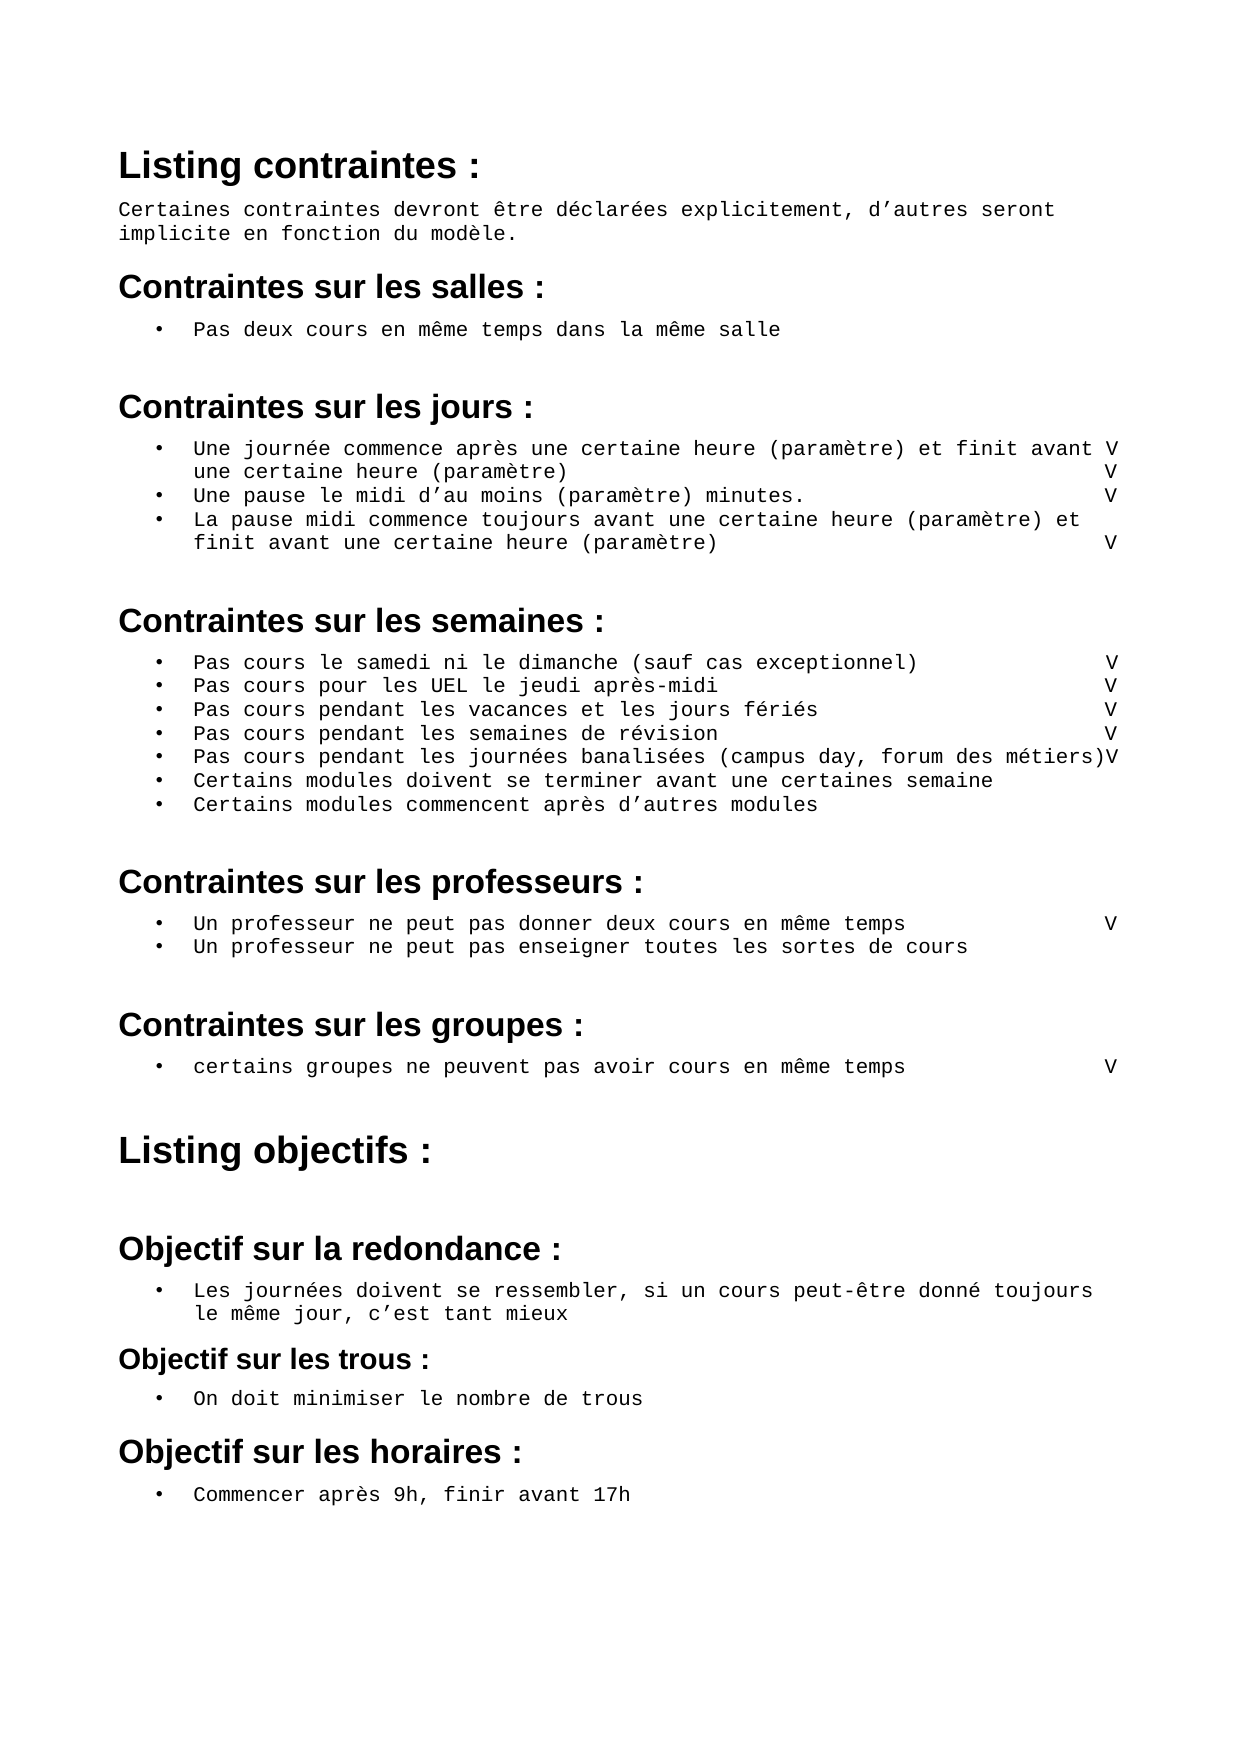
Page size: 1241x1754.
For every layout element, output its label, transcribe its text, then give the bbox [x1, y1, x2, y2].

subtitle Objectif sur la redondance : [118, 1229, 1122, 1267]
list Pas cours le samedi ni le dimanche (sauf cas exceptionnel) V [156, 652, 1122, 675]
list Certains modules commencent après d’autres modules [156, 793, 1122, 817]
subtitle Contraintes sur les salles : [118, 267, 1122, 306]
list Pas cours pendant les journées banalisées (campus day, forum des métiers)V [156, 746, 1122, 770]
list Commencer après 9h, finir avant 17h [156, 1483, 1122, 1507]
list Pas cours pour les UEL le jeudi après-midi V [156, 675, 1122, 699]
subtitle Objectif sur les trous : [118, 1342, 1122, 1375]
subtitle Objectif sur les horaires : [118, 1432, 1122, 1471]
subtitle Contraintes sur les jours : [118, 387, 1122, 425]
subtitle Contraintes sur les groupes : [118, 1004, 1122, 1043]
list Les journées doivent se ressembler, si un cours peut-être donné toujours le même jour, c’est tant mieux [156, 1280, 1122, 1327]
list Une pause le midi d’au moins (paramètre) minutes. V [156, 485, 1122, 509]
list Un professeur ne peut pas donner deux cours en même temps V [156, 913, 1122, 936]
subtitle Listing contraintes : [118, 143, 1122, 187]
list Pas deux cours en même temps dans la même salle [156, 318, 1122, 342]
subtitle Contraintes sur les semaines : [118, 601, 1122, 639]
subtitle Contraintes sur les professeurs : [118, 862, 1122, 900]
list certains groupes ne peuvent pas avoir cours en même temps V [156, 1056, 1122, 1079]
list La pause midi commence toujours avant une certaine heure (paramètre) et finit avant une certaine heure (paramètre) V [156, 509, 1122, 556]
list Certains modules doivent se terminer avant une certaines semaine [156, 770, 1122, 793]
list Une journée commence après une certaine heure (paramètre) et finit avant V une certaine heure (paramètre) V [156, 438, 1122, 485]
list Un professeur ne peut pas enseigner toutes les sortes de cours [156, 936, 1122, 960]
subtitle Listing objectifs : [118, 1128, 1122, 1172]
list Pas cours pendant les vacances et les jours fériés V [156, 699, 1122, 723]
text Certaines contraintes devront être déclarées explicitement, d’autres seront implicite en fonction du modèle. [118, 199, 1122, 247]
list On doit minimiser le nombre de trous [156, 1388, 1122, 1412]
list Pas cours pendant les semaines de révision V [156, 723, 1122, 746]
